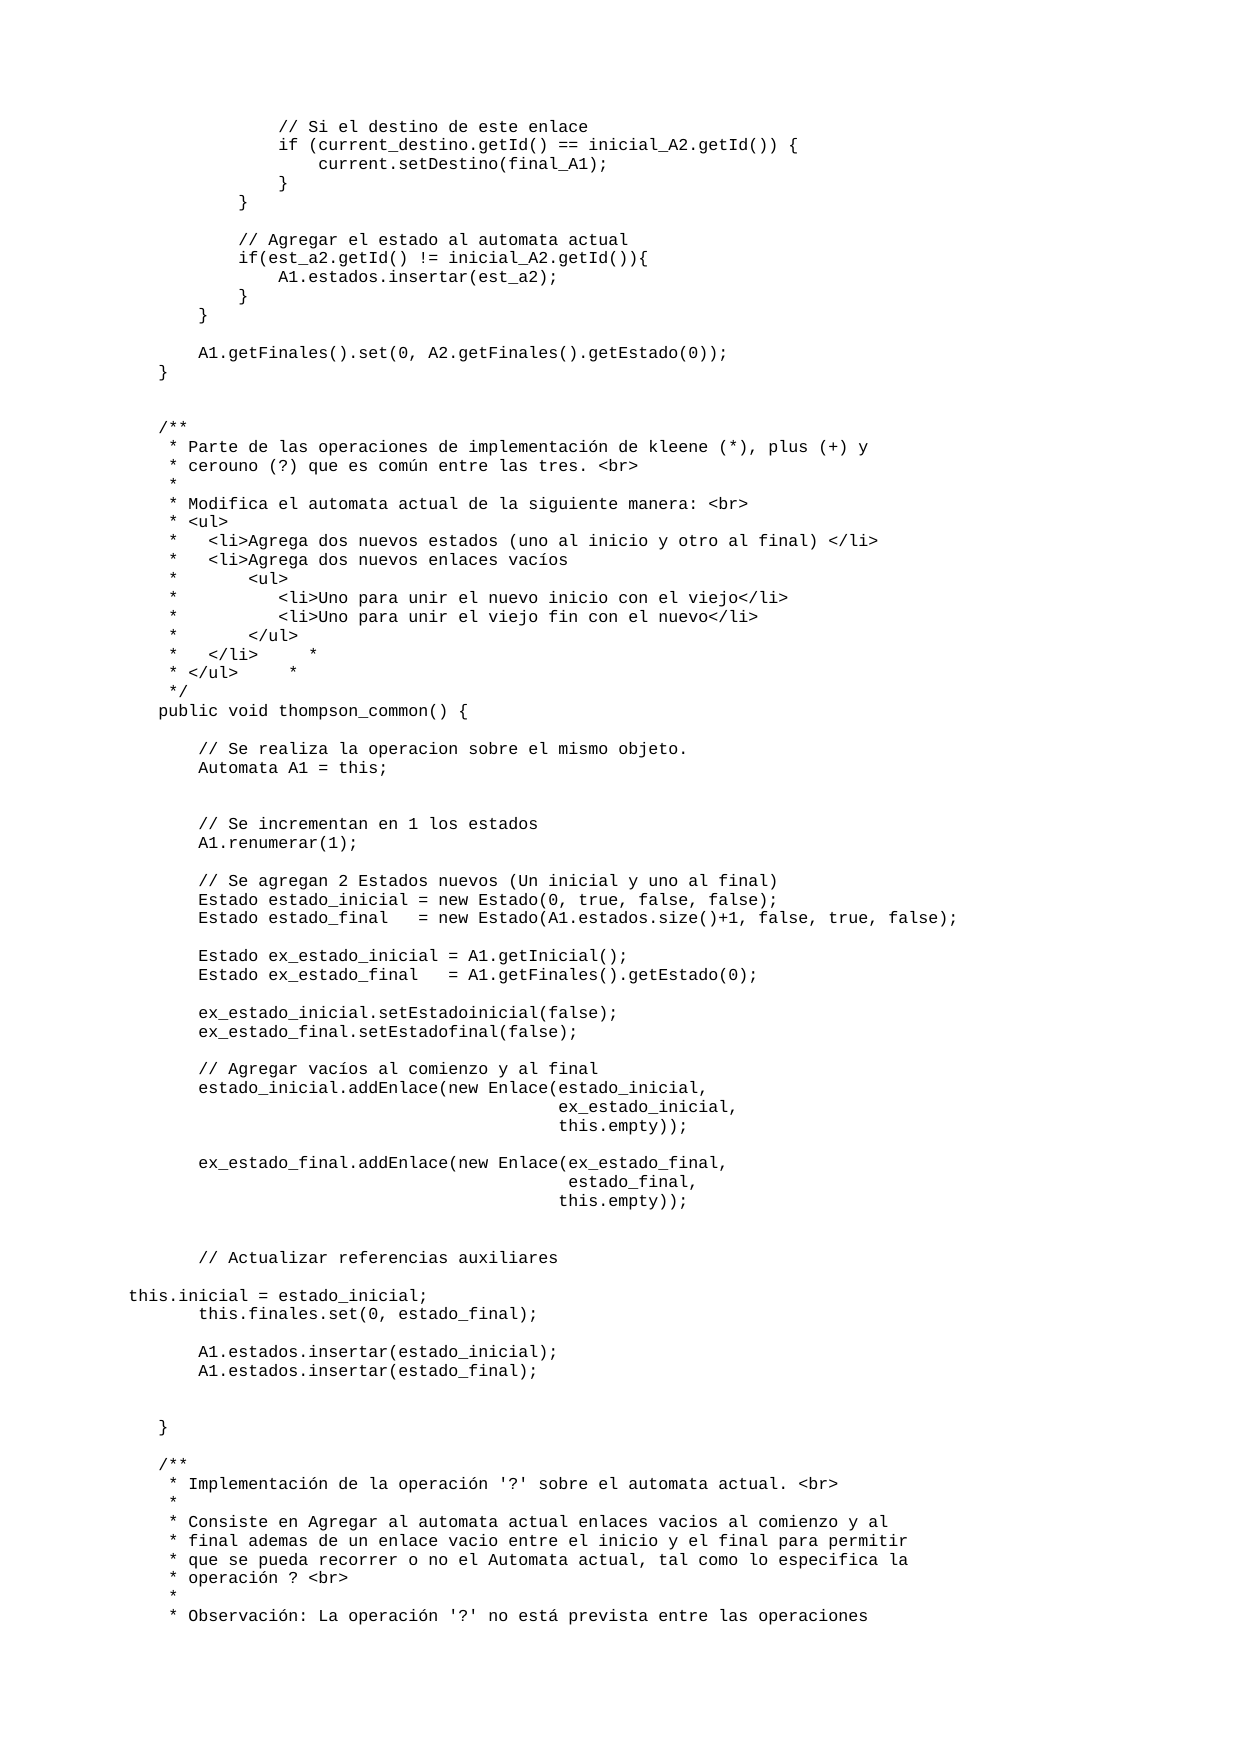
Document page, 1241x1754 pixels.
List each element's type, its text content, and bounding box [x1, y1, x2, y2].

text // Si el destino de este enlace if (current_destino.getId() == inicial_A2.getId()) { current.setDestino(final_A1); } } // Agregar el estado al automata actual if(est_a2.getId() != inicial_A2.getId()){ A1.estados.insertar(est_a2); } } A1.getFinales().set(0, A2.getFinales().getEstado(0)); } /** * Parte de las operaciones de implementación de kleene (*), plus (+) y * cerouno (?) que es común entre las tres. <br> * * Modifica el automata actual de la siguiente manera: <br> * <ul> * <li>Agrega dos nuevos estados (uno al inicio y otro al final) </li> * <li>Agrega dos nuevos enlaces vacíos * <ul> * <li>Uno para unir el nuevo inicio con el viejo</li> * <li>Uno para unir el viejo fin con el nuevo</li> * </ul> * </li> * * </ul> * */ public void thompson_common() { // Se realiza la operacion sobre el mismo objeto. Automata A1 = this; // Se incrementan en 1 los estados A1.renumerar(1); // Se agregan 2 Estados nuevos (Un inicial y uno al final) Estado estado_inicial = new Estado(0, true, false, false); Estado estado_final = new Estado(A1.estados.size()+1, false, true, false); Estado ex_estado_inicial = A1.getInicial(); Estado ex_estado_final = A1.getFinales().getEstado(0); ex_estado_inicial.setEstadoinicial(false); ex_estado_final.setEstadofinal(false); // Agregar vacíos al comienzo y al final estado_inicial.addEnlace(new Enlace(estado_inicial, ex_estado_inicial, this.empty)); ex_estado_final.addEnlace(new Enlace(ex_estado_final, estado_final, this.empty)); // Actualizar referencias auxiliares [118, 118, 1122, 1287]
text this.inicial = estado_inicial; this.finales.set(0, estado_final); A1.estados.insertar(estado_inicial); A1.estados.insertar(estado_final); } /** * Implementación de la operación '?' sobre el automata actual. <br> * * Consiste en Agregar al automata actual enlaces vacios al comienzo y al * final ademas de un enlace vacio entre el inicio y el final para permitir * que se pueda recorrer o no el Automata actual, tal como lo especifica la * operación ? <br> * * Observación: La operación '?' no está prevista entre las operaciones [118, 1287, 1122, 1626]
